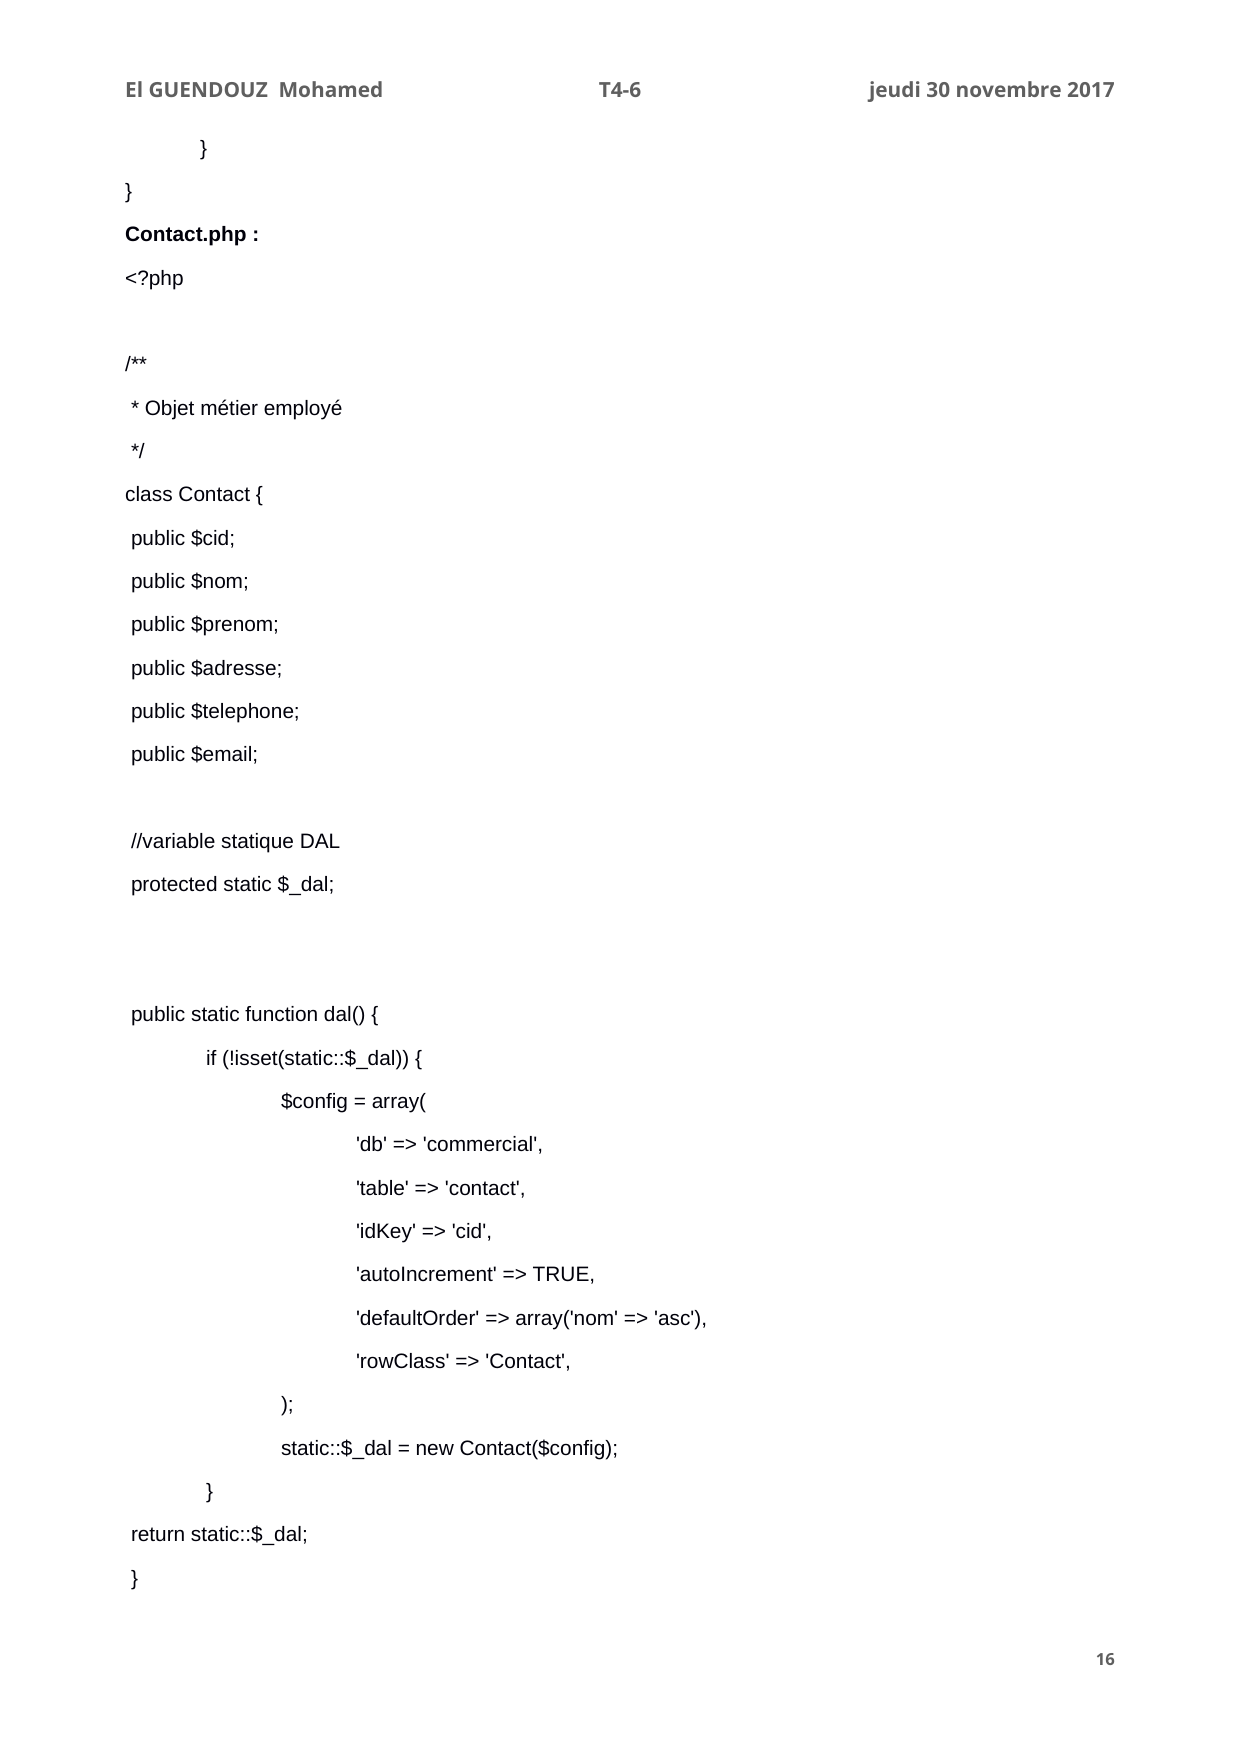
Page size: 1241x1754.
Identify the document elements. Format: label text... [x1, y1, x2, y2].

text 'rowClass' => 'Contact', [125, 1349, 1115, 1373]
text static::$_dal = new Contact($config); [125, 1435, 1115, 1459]
text public $cid; [125, 525, 1115, 549]
text 'db' => 'commercial', [125, 1132, 1115, 1156]
text 'table' => 'contact', [125, 1175, 1115, 1199]
text } [125, 1565, 1115, 1589]
text /** [125, 352, 1115, 376]
text public $email; [125, 742, 1115, 766]
text 'defaultOrder' => array('nom' => 'asc'), [125, 1305, 1115, 1329]
text public $adresse; [125, 655, 1115, 679]
text return static::$_dal; [125, 1522, 1115, 1546]
text } [125, 1479, 1115, 1503]
text class Contact { [125, 482, 1115, 506]
text if (!isset(static::$_dal)) { [125, 1045, 1115, 1069]
text ); [125, 1392, 1115, 1416]
text public $nom; [125, 569, 1115, 593]
text public static function dal() { [125, 1002, 1115, 1026]
text protected static $_dal; [125, 872, 1115, 896]
text <?php [125, 265, 1115, 289]
text public $prenom; [125, 612, 1115, 636]
text * Objet métier employé [125, 395, 1115, 419]
text public $telephone; [125, 699, 1115, 723]
text 'autoIncrement' => TRUE, [125, 1262, 1115, 1286]
text $config = array( [125, 1089, 1115, 1113]
text */ [125, 439, 1115, 463]
text } [125, 135, 1115, 159]
text Contact.php : [125, 222, 1115, 246]
text //variable statique DAL [125, 829, 1115, 853]
text } [125, 179, 1115, 203]
text 'idKey' => 'cid', [125, 1219, 1115, 1243]
